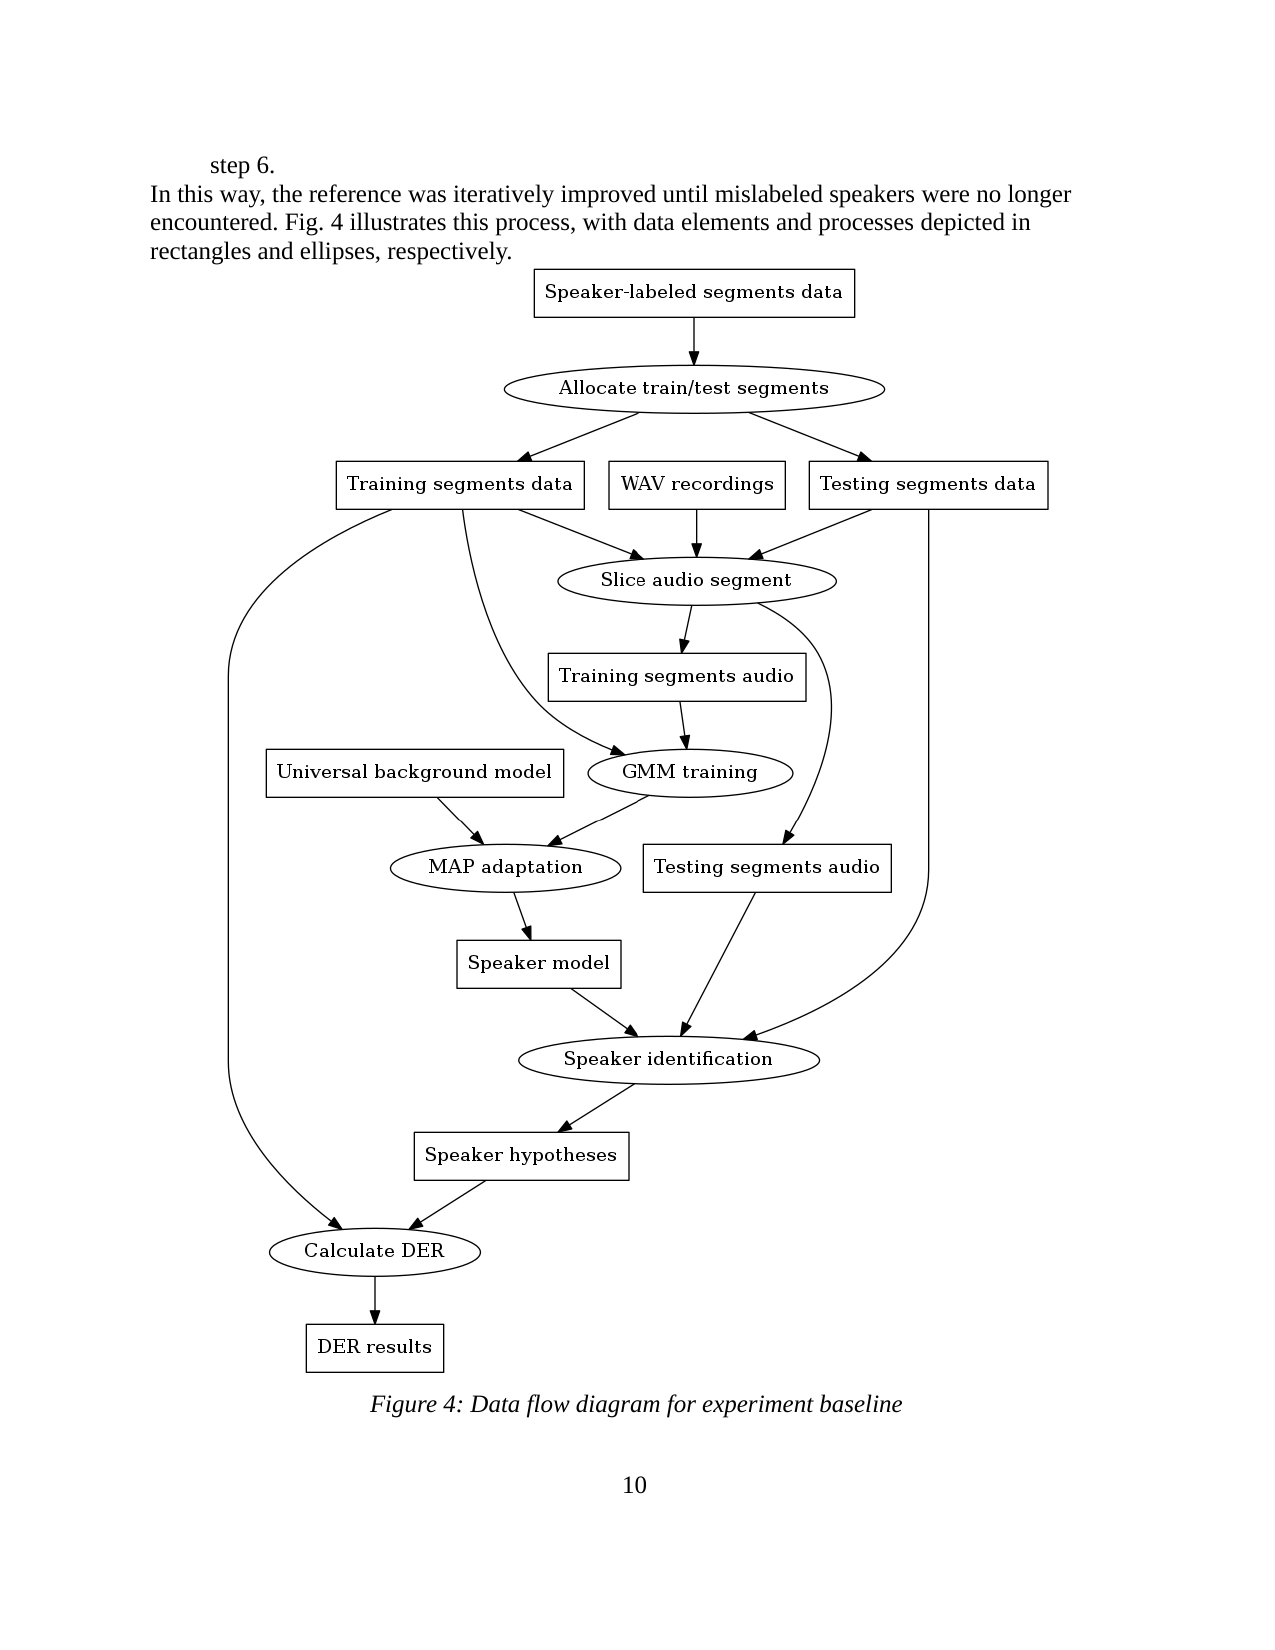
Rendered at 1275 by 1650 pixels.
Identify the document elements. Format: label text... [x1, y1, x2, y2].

list step 6. [150, 150, 1125, 179]
picture [223, 265, 1052, 1377]
text In this way, the reference was iteratively improved until mislabeled speakers were no longer encountered. Fig. 4 illustrates this process, with data elements and processes depicted in rectangles and ellipses, respectively. [150, 179, 1125, 265]
text Figure 4: Data flow diagram for experiment baseline [150, 1389, 1125, 1418]
